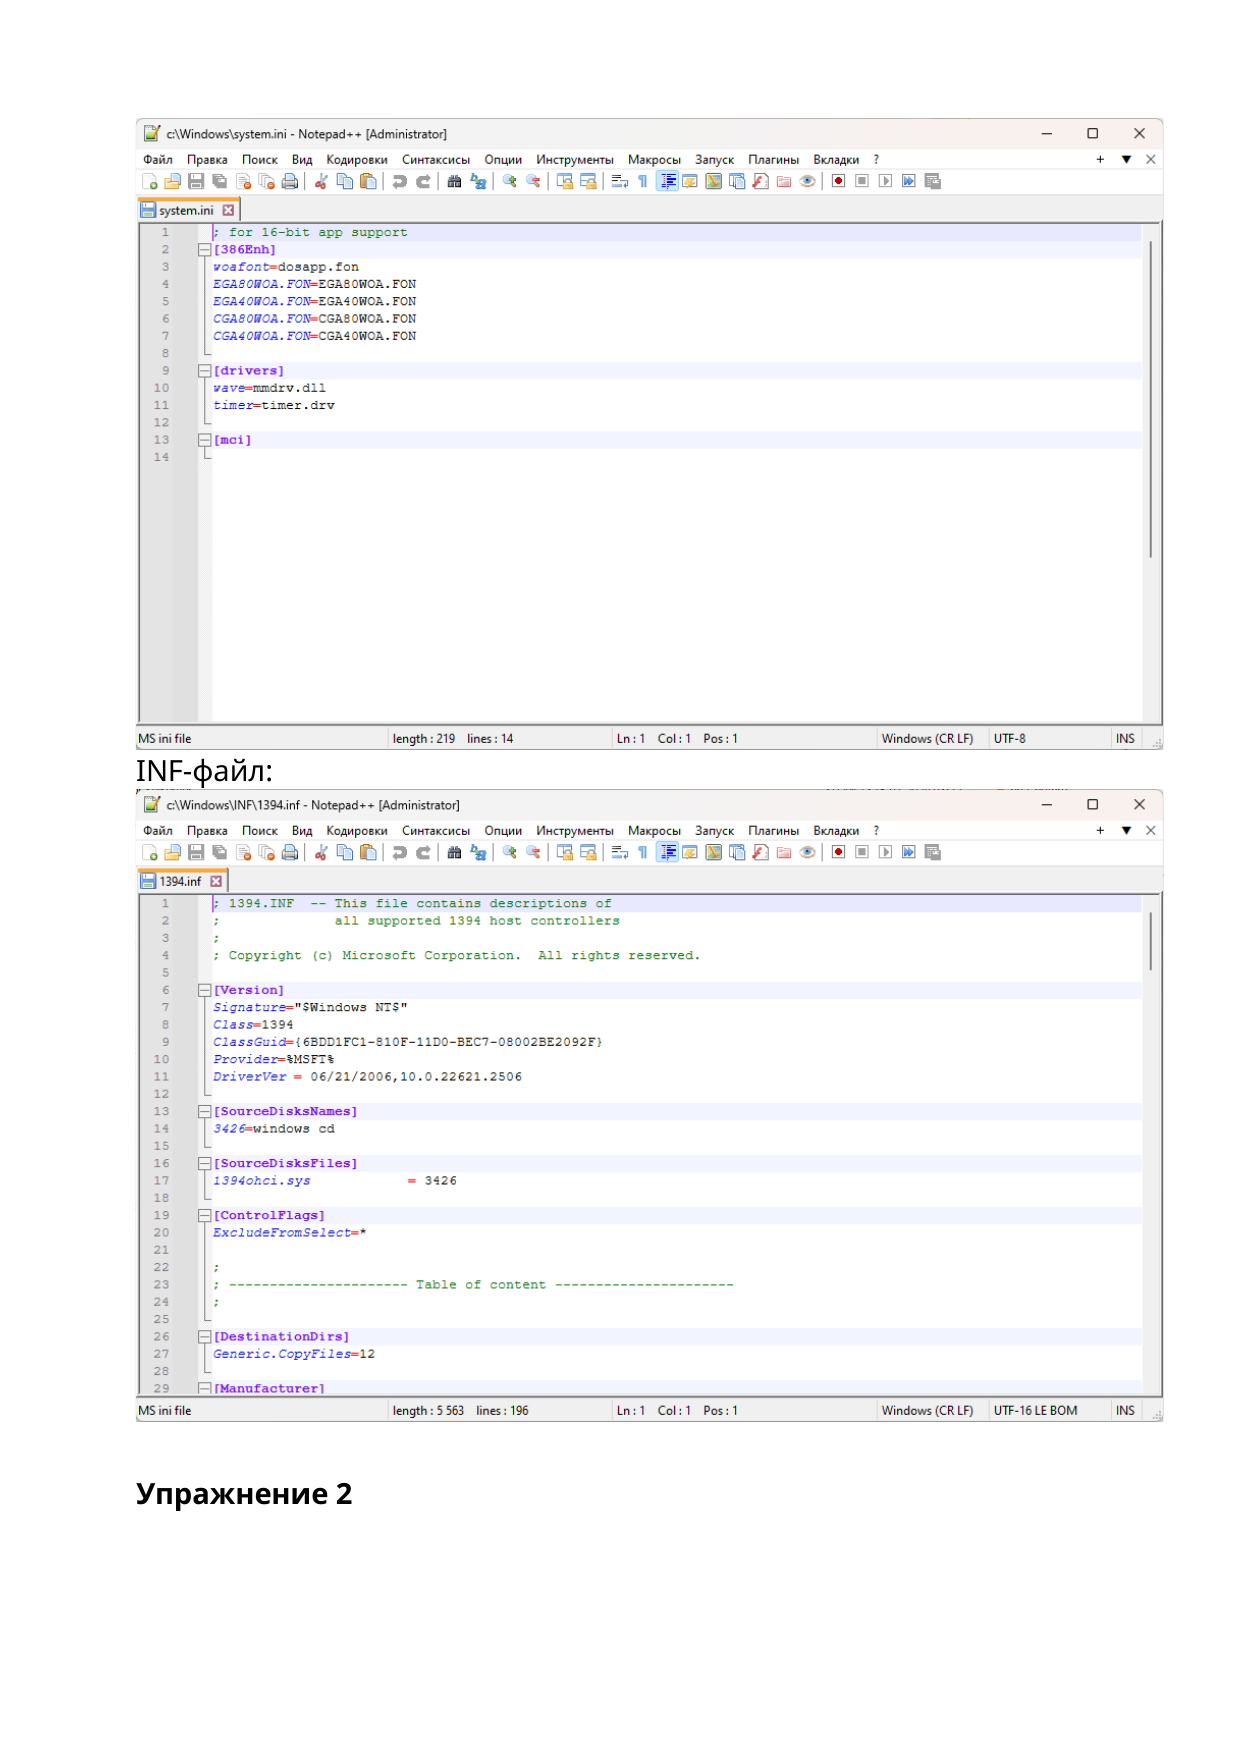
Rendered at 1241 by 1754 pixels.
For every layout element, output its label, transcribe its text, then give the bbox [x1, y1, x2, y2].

subtitle Упражнение 2 [136, 1473, 1163, 1513]
text INF-файл: [136, 750, 1163, 789]
